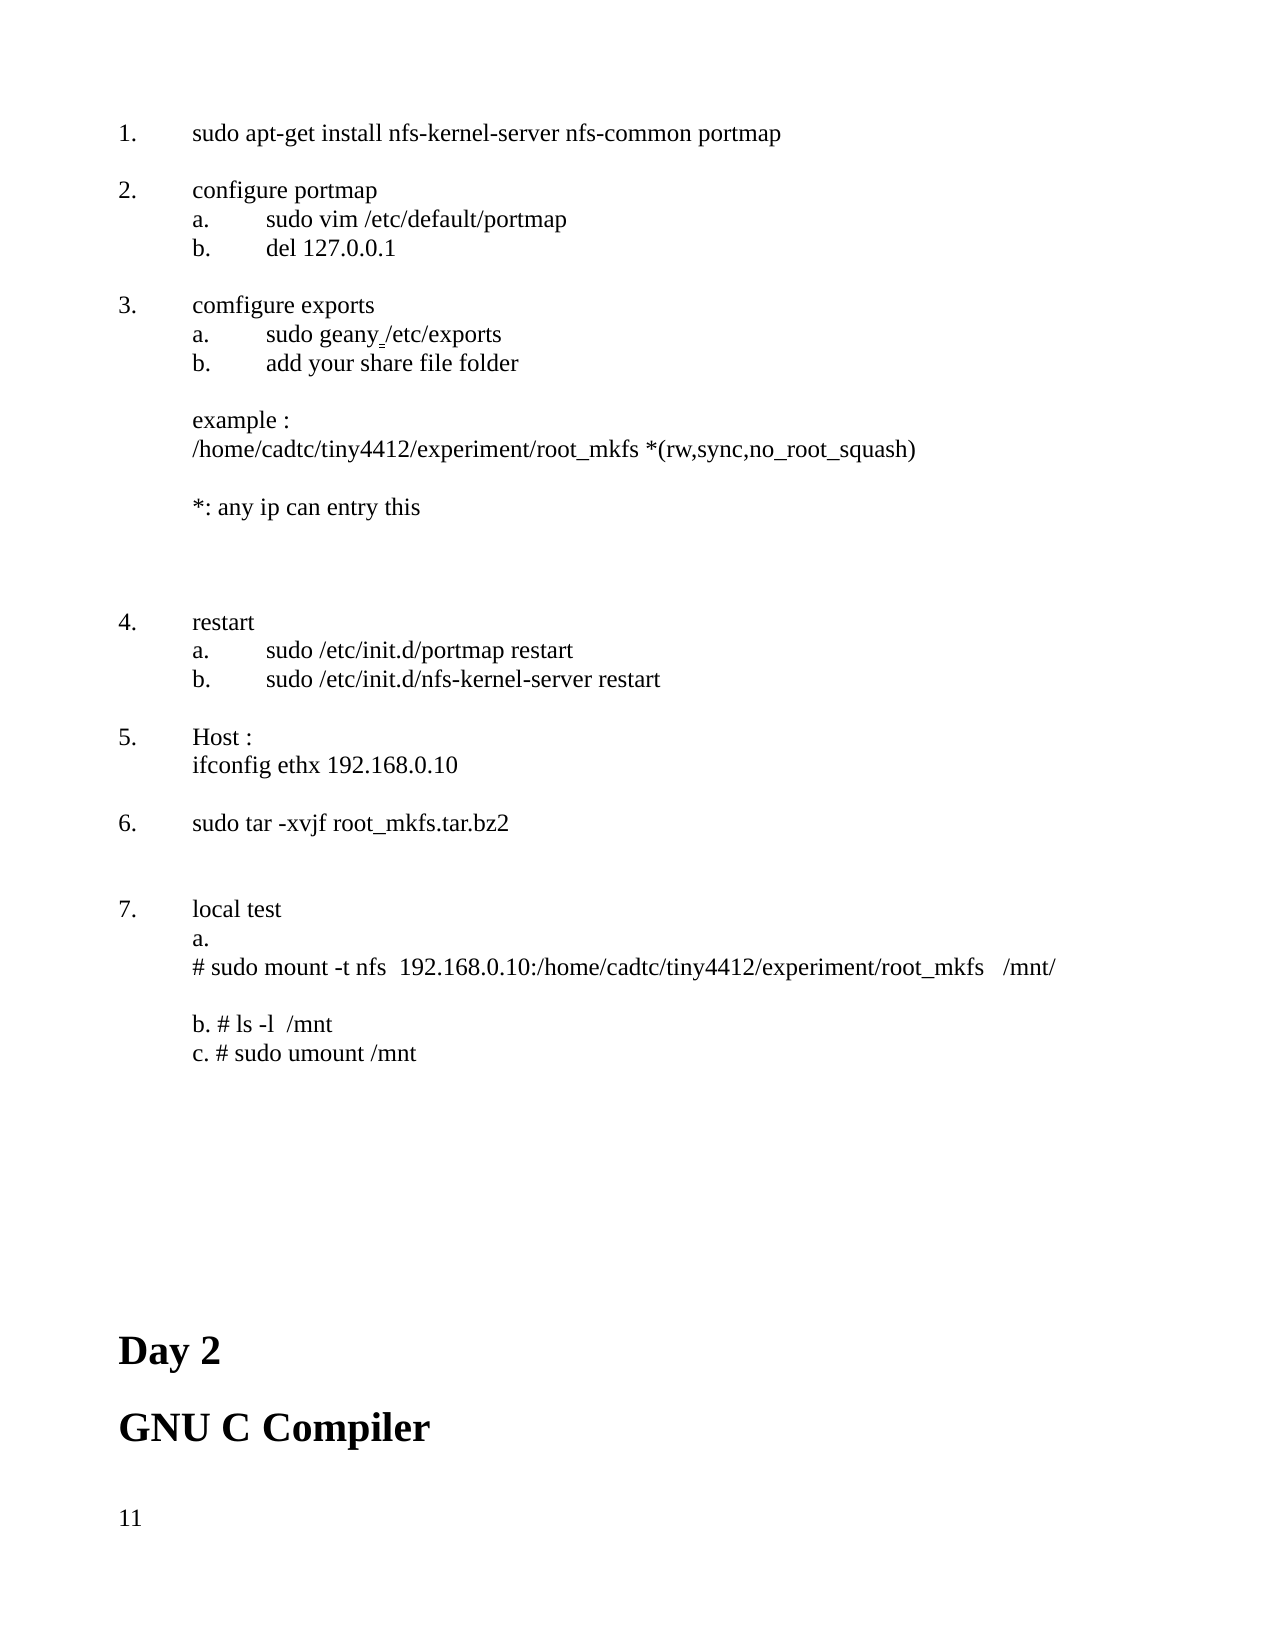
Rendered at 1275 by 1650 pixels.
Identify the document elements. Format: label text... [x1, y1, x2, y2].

text a. sudo /etc/init.d/portmap restart [118, 636, 1157, 664]
text /home/cadtc/tiny4412/experiment/root_mkfs *(rw,sync,no_root_squash) [118, 434, 1157, 463]
text GNU C Compiler [118, 1402, 1157, 1450]
text b. sudo /etc/init.d/nfs-kernel-server restart [118, 664, 1157, 693]
text b. add your share file folder [118, 348, 1157, 377]
text b. del 127.0.0.1 [118, 233, 1157, 262]
text a. sudo geany /etc/exports [118, 319, 1157, 348]
text Day 2 [118, 1326, 1157, 1373]
text a. [118, 923, 1157, 952]
text b. # ls -l /mnt [118, 1009, 1157, 1038]
text 4. restart [118, 607, 1157, 636]
text 2. configure portmap [118, 176, 1157, 204]
text 6. sudo tar -xvjf root_mkfs.tar.bz2 [118, 808, 1157, 837]
text ifconfig ethx 192.168.0.10 [118, 751, 1157, 779]
text 7. local test [118, 894, 1157, 923]
text c. # sudo umount /mnt [118, 1038, 1157, 1067]
text # sudo mount -t nfs 192.168.0.10:/home/cadtc/tiny4412/experiment/root_mkfs /mnt/ [118, 952, 1157, 981]
text a. sudo vim /etc/default/portmap [118, 204, 1157, 233]
text 1. sudo apt-get install nfs-kernel-server nfs-common portmap [118, 118, 1157, 147]
text 3. comfigure exports [118, 291, 1157, 319]
text 5. Host : [118, 722, 1157, 751]
text *: any ip can entry this [118, 492, 1157, 521]
text example : [118, 406, 1157, 434]
